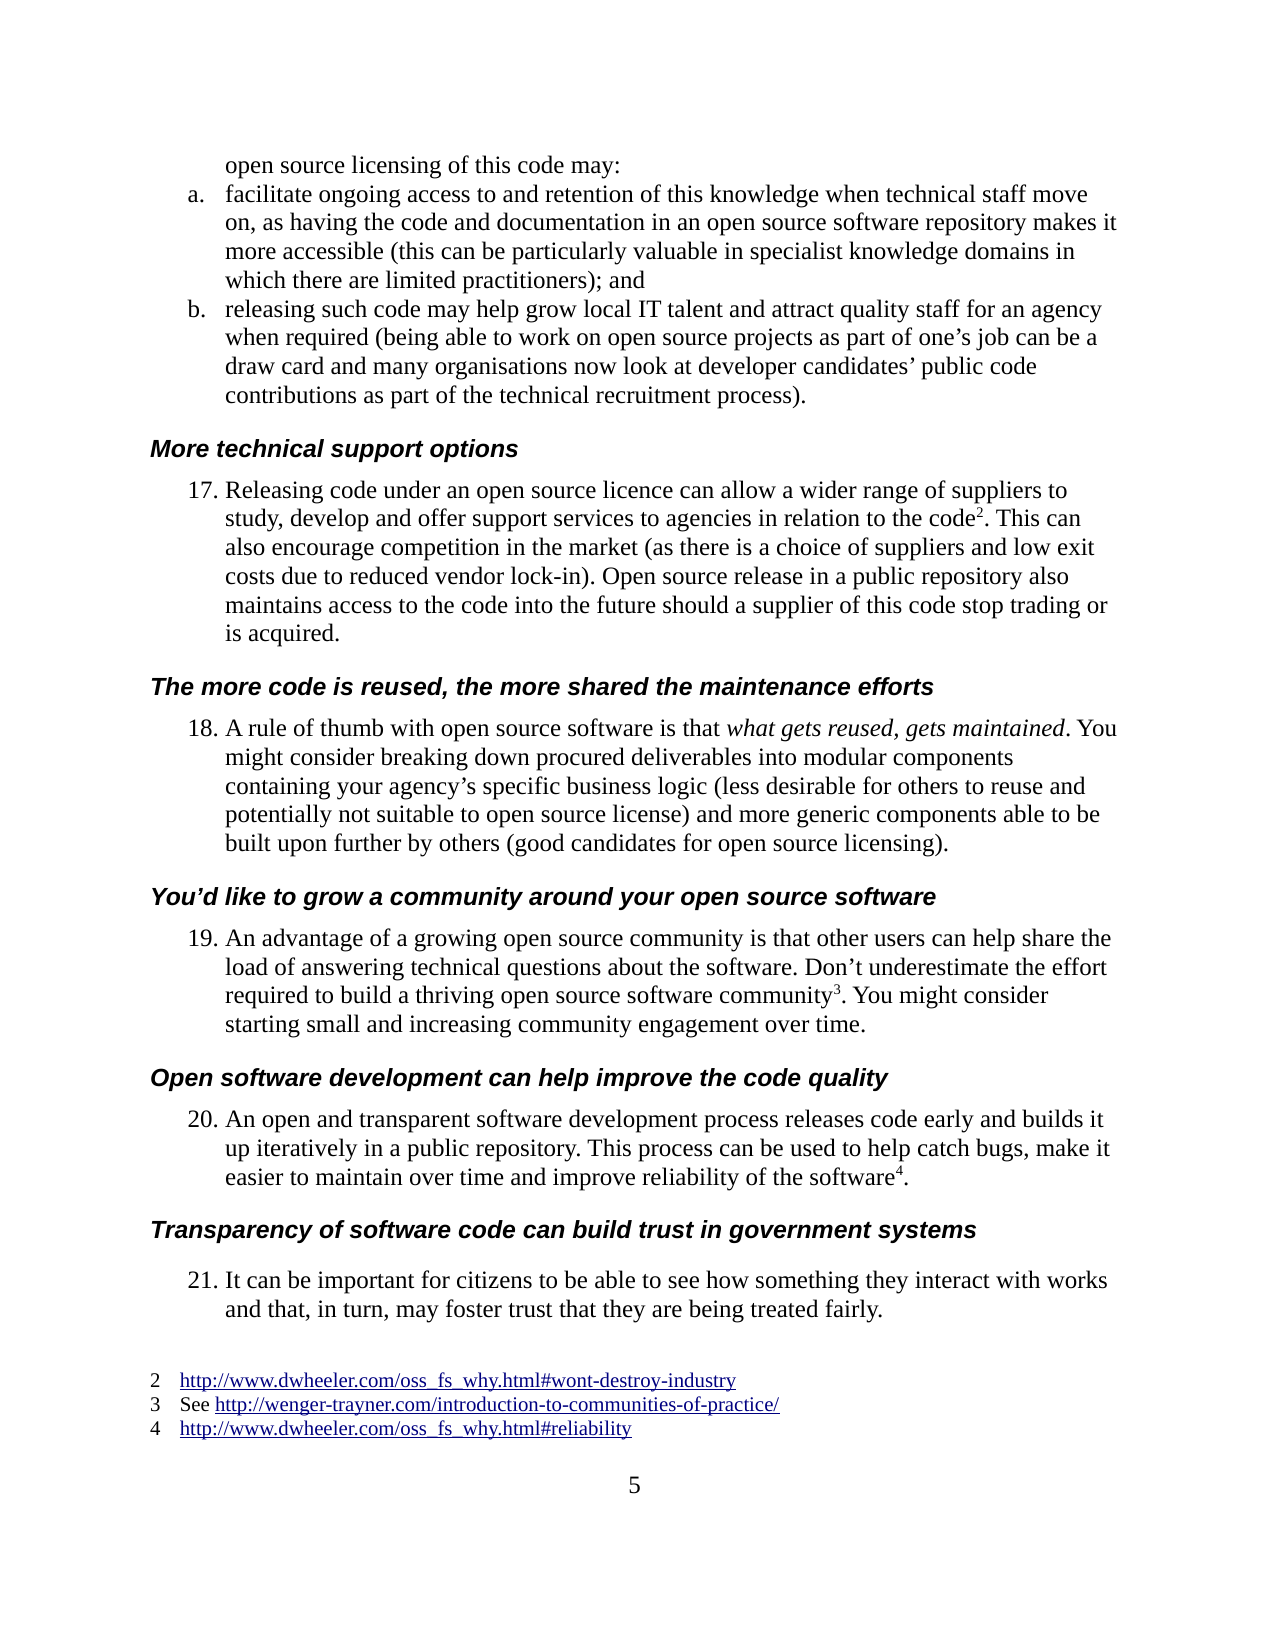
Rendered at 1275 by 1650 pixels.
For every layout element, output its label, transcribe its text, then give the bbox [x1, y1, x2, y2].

subtitle You’d like to grow a community around your open source software [150, 882, 1125, 911]
list A rule of thumb with open source software is that what gets reused, gets maintained. You might consider breaking down procured deliverables into modular components containing your agency’s specific business logic (less desirable for others to reuse and potentially not suitable to open source license) and more generic components able to be built upon further by others (good candidates for open source licensing). [187, 713, 1125, 857]
list facilitate ongoing access to and retention of this knowledge when technical staff move on, as having the code and documentation in an open source software repository makes it more accessible (this can be particularly valuable in specialist knowledge domains in which there are limited practitioners); and [187, 179, 1125, 294]
list http://www.dwheeler.com/oss_fs_why.html#reliability [150, 1416, 1125, 1440]
list Releasing code under an open source licence can allow a wider range of suppliers to study, develop and offer support services to agencies in relation to the code. This can also encourage competition in the market (as there is a choice of suppliers and low exit costs due to reduced vendor lock-in). Open source release in a public repository also maintains access to the code into the future should a supplier of this code stop trading or is acquired. [187, 475, 1125, 647]
list open source licensing of this code may: [187, 150, 1125, 179]
list An open and transparent software development process releases code early and builds it up iteratively in a public repository. This process can be used to help catch bugs, make it easier to maintain over time and improve reliability of the software. [187, 1104, 1125, 1190]
list releasing such code may help grow local IT talent and attract quality staff for an agency when required (being able to work on open source projects as part of one’s job can be a draw card and many organisations now look at developer candidates’ public code contributions as part of the technical recruitment process). [187, 294, 1125, 409]
list See http://wenger-trayner.com/introduction-to-communities-of-practice/ [150, 1392, 1125, 1416]
subtitle Open software development can help improve the code quality [150, 1063, 1125, 1092]
subtitle The more code is reused, the more shared the maintenance efforts [150, 672, 1125, 701]
list It can be important for citizens to be able to see how something they interact with works and that, in turn, may foster trust that they are being treated fairly. [187, 1265, 1125, 1323]
list http://www.dwheeler.com/oss_fs_why.html#wont-destroy-industry [150, 1368, 1125, 1392]
subtitle Transparency of software code can build trust in government systems [150, 1215, 1125, 1244]
subtitle More technical support options [150, 434, 1125, 462]
list An advantage of a growing open source community is that other users can help share the load of answering technical questions about the software. Don’t underestimate the effort required to build a thriving open source software community. You might consider starting small and increasing community engagement over time. [187, 923, 1125, 1038]
